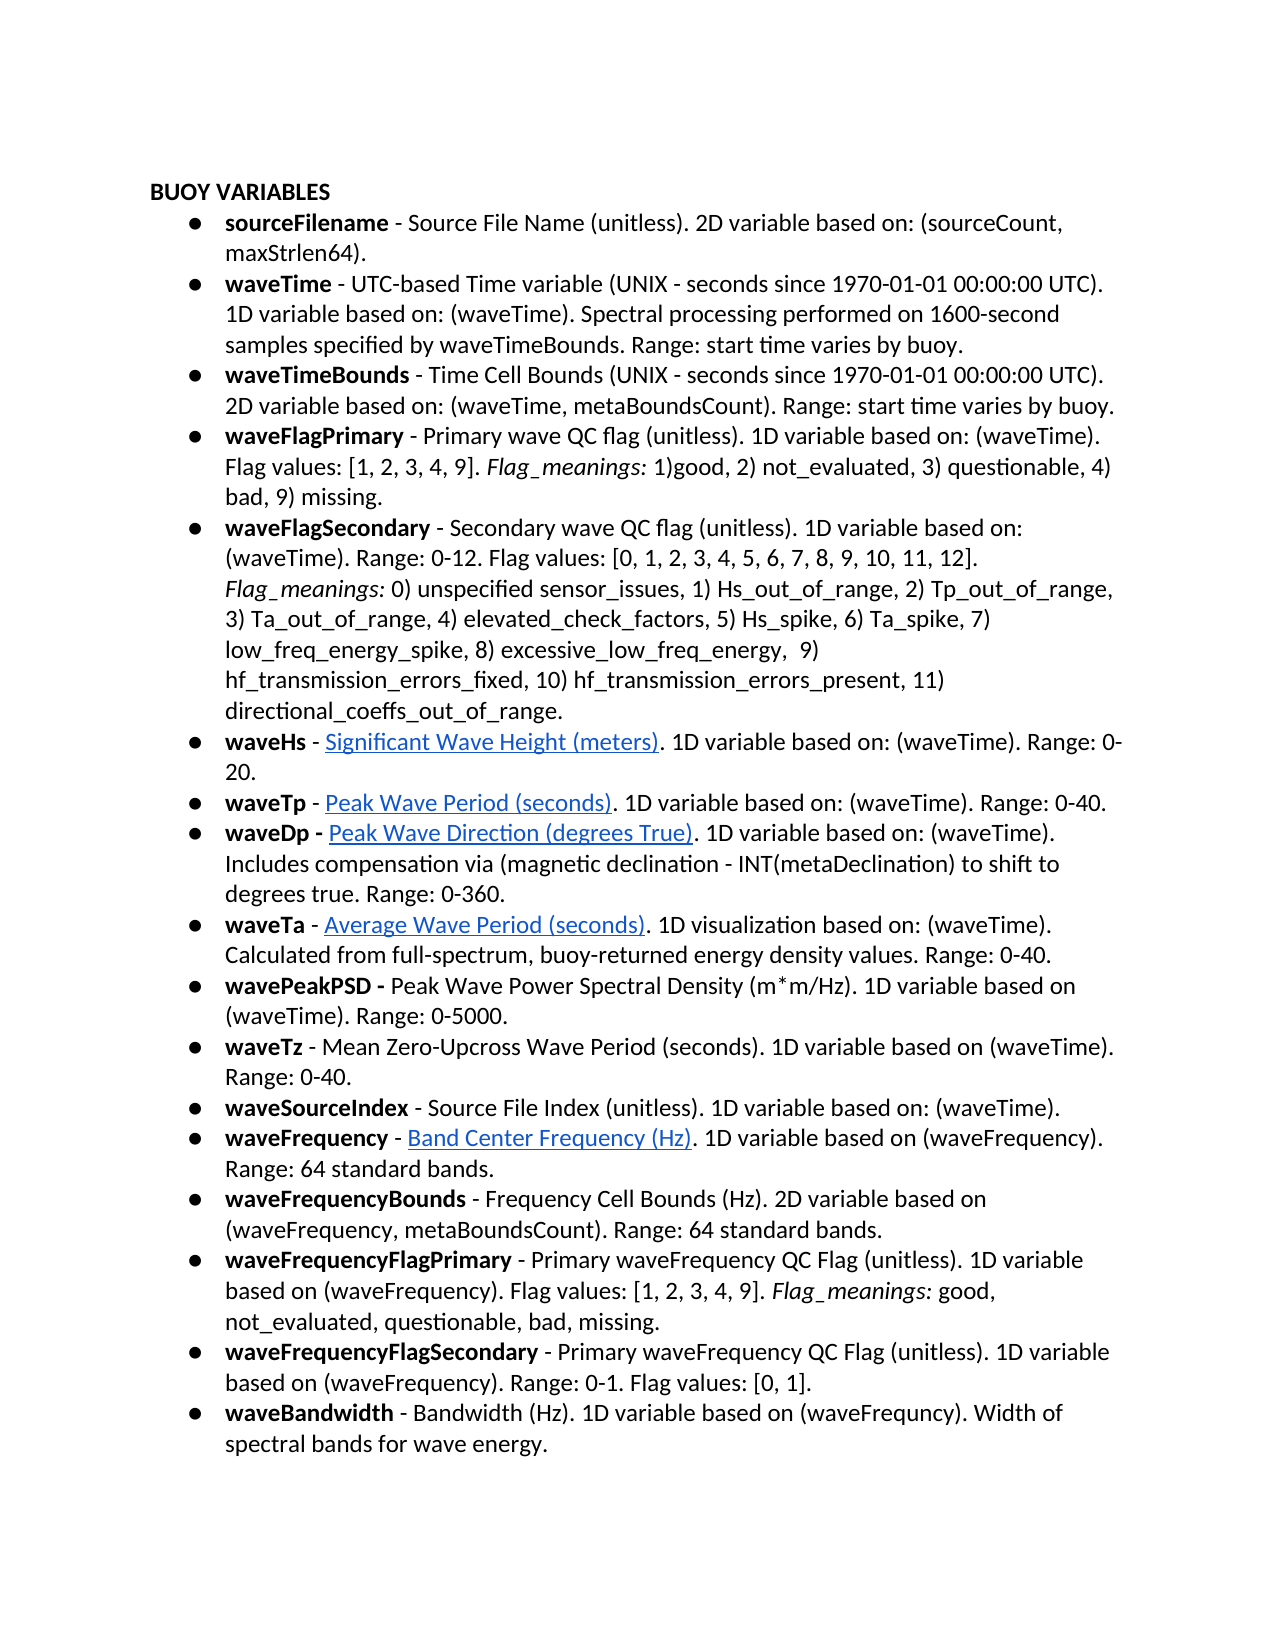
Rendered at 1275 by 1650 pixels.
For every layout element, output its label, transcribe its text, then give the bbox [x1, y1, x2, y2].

list waveTimeBounds - Time Cell Bounds (UNIX - seconds since 1970-01-01 00:00:00 UTC). 2D variable based on: (waveTime, metaBoundsCount). Range: start time varies by buoy. [187, 359, 1125, 421]
list waveDp - Peak Wave Direction (degrees True). 1D variable based on: (waveTime). Includes compensation via (magnetic declination - INT(metaDeclination) to shift to degrees true. Range: 0-360. [187, 817, 1125, 909]
list waveFlagPrimary - Primary wave QC flag (unitless). 1D variable based on: (waveTime). Flag values: [1, 2, 3, 4, 9]. Flag_meanings: 1)good, 2) not_evaluated, 3) questionable, 4) bad, 9) missing. [187, 421, 1125, 512]
list waveHs - Significant Wave Height (meters). 1D variable based on: (waveTime). Range: 0-20. [187, 726, 1125, 787]
list waveSourceIndex - Source File Index (unitless). 1D variable based on: (waveTime). [187, 1092, 1125, 1122]
list waveTa - Average Wave Period (seconds). 1D visualization based on: (waveTime). Calculated from full-spectrum, buoy-returned energy density values. Range: 0-40. [187, 909, 1125, 970]
list waveBandwidth - Bandwidth (Hz). 1D variable based on (waveFrequncy). Width of spectral bands for wave energy. [187, 1397, 1125, 1458]
list waveTz - Mean Zero-Upcross Wave Period (seconds). 1D variable based on (waveTime). Range: 0-40. [187, 1031, 1125, 1092]
list waveFlagSecondary - Secondary wave QC flag (unitless). 1D variable based on: (waveTime). Range: 0-12. Flag values: [0, 1, 2, 3, 4, 5, 6, 7, 8, 9, 10, 11, 12]. Flag_meanings: 0) unspecified sensor_issues, 1) Hs_out_of_range, 2) Tp_out_of_range, 3) Ta_out_of_range, 4) elevated_check_factors, 5) Hs_spike, 6) Ta_spike, 7) low_freq_energy_spike, 8) excessive_low_freq_energy, 9) hf_transmission_errors_fixed, 10) hf_transmission_errors_present, 11) directional_coeffs_out_of_range. [187, 512, 1125, 726]
list waveTp - Peak Wave Period (seconds). 1D variable based on: (waveTime). Range: 0-40. [187, 787, 1125, 817]
list waveTime - UTC-based Time variable (UNIX - seconds since 1970-01-01 00:00:00 UTC). 1D variable based on: (waveTime). Spectral processing performed on 1600-second samples specified by waveTimeBounds. Range: start time varies by buoy. [187, 268, 1125, 359]
text BUOY VARIABLES [150, 176, 1125, 207]
list waveFrequency - Band Center Frequency (Hz). 1D variable based on (waveFrequency). Range: 64 standard bands. [187, 1122, 1125, 1183]
list waveFrequencyFlagSecondary - Primary waveFrequency QC Flag (unitless). 1D variable based on (waveFrequency). Range: 0-1. Flag values: [0, 1]. [187, 1336, 1125, 1397]
list wavePeakPSD - Peak Wave Power Spectral Density (m*m/Hz). 1D variable based on (waveTime). Range: 0-5000. [187, 970, 1125, 1031]
list waveFrequencyBounds - Frequency Cell Bounds (Hz). 2D variable based on (waveFrequency, metaBoundsCount). Range: 64 standard bands. [187, 1183, 1125, 1244]
list waveFrequencyFlagPrimary - Primary waveFrequency QC Flag (unitless). 1D variable based on (waveFrequency). Flag values: [1, 2, 3, 4, 9]. Flag_meanings: good, not_evaluated, questionable, bad, missing. [187, 1244, 1125, 1336]
list sourceFilename - Source File Name (unitless). 2D variable based on: (sourceCount, maxStrlen64). [187, 207, 1125, 268]
